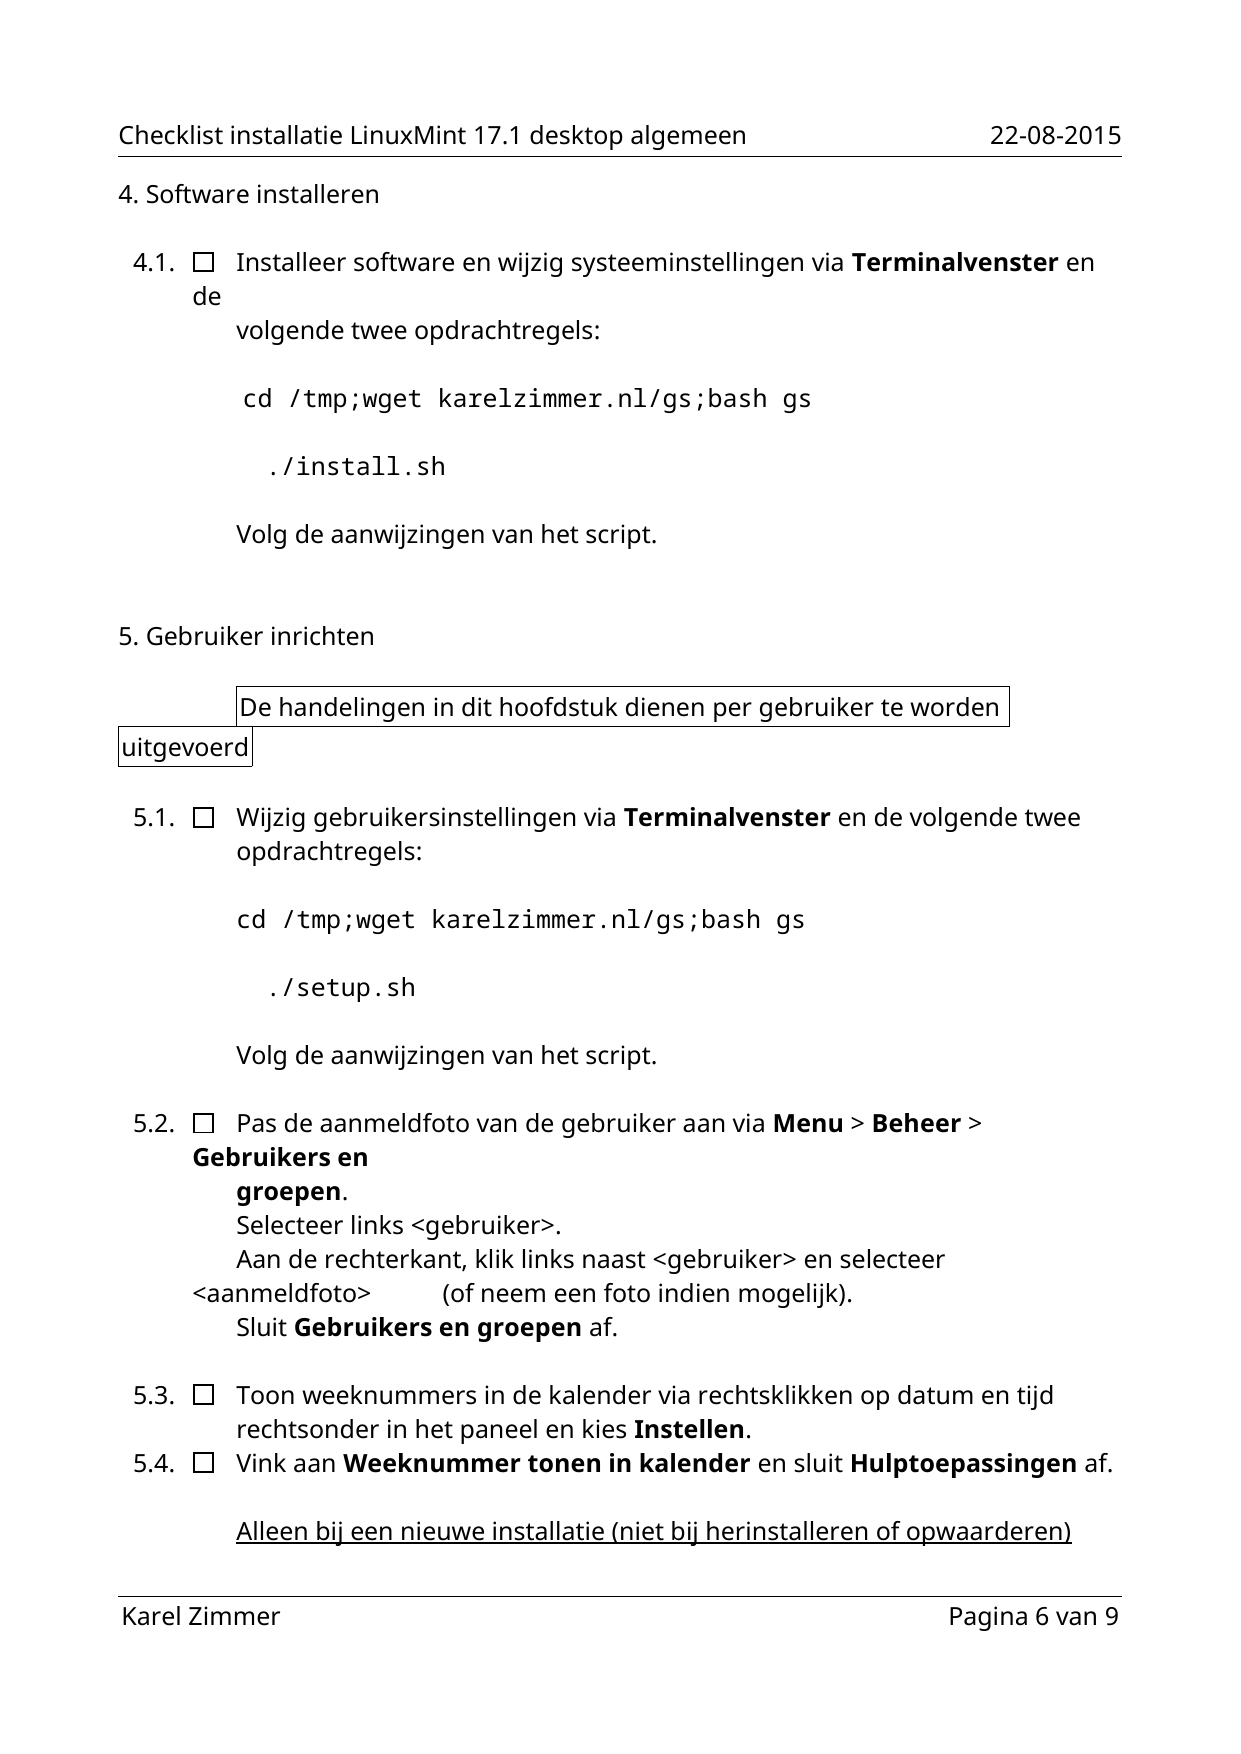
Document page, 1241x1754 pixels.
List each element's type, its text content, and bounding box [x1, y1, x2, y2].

list Installeer software en wijzig systeeminstellingen via Terminalvenster en de volgende twee opdrachtregels: cd /tmp;wget karelzimmer.nl/gs;bash gs ./install.sh Volg de aanwijzingen van het script. [133, 245, 1122, 551]
list Pas de aanmeldfoto van de gebruiker aan via Menu > Beheer > Gebruikers en groepen. Selecteer links <gebruiker>. Aan de rechterkant, klik links naast <gebruiker> en selecteer <aanmeldfoto> (of neem een foto indien mogelijk). Sluit Gebruikers en groepen af. [133, 1106, 1122, 1344]
list Wijzig gebruikersinstellingen via Terminalvenster en de volgende twee opdrachtregels: cd /tmp;wget karelzimmer.nl/gs;bash gs ./setup.sh Volg de aanwijzingen van het script. [133, 800, 1122, 1072]
list Alleen bij een nieuwe installatie (niet bij herinstalleren of opwaarderen) [177, 1513, 1122, 1547]
list Software installeren [118, 177, 1122, 211]
list Vink aan Weeknummer tonen in kalender en sluit Hulptoepassingen af. [133, 1446, 1122, 1479]
list De handelingen in dit hoofdstuk dienen per gebruiker te worden uitgevoerd [118, 652, 1122, 766]
list Toon weeknummers in de kalender via rechtsklikken op datum en tijd rechtsonder in het paneel en kies Instellen. [133, 1378, 1122, 1446]
list Gebruiker inrichten [118, 618, 1122, 652]
